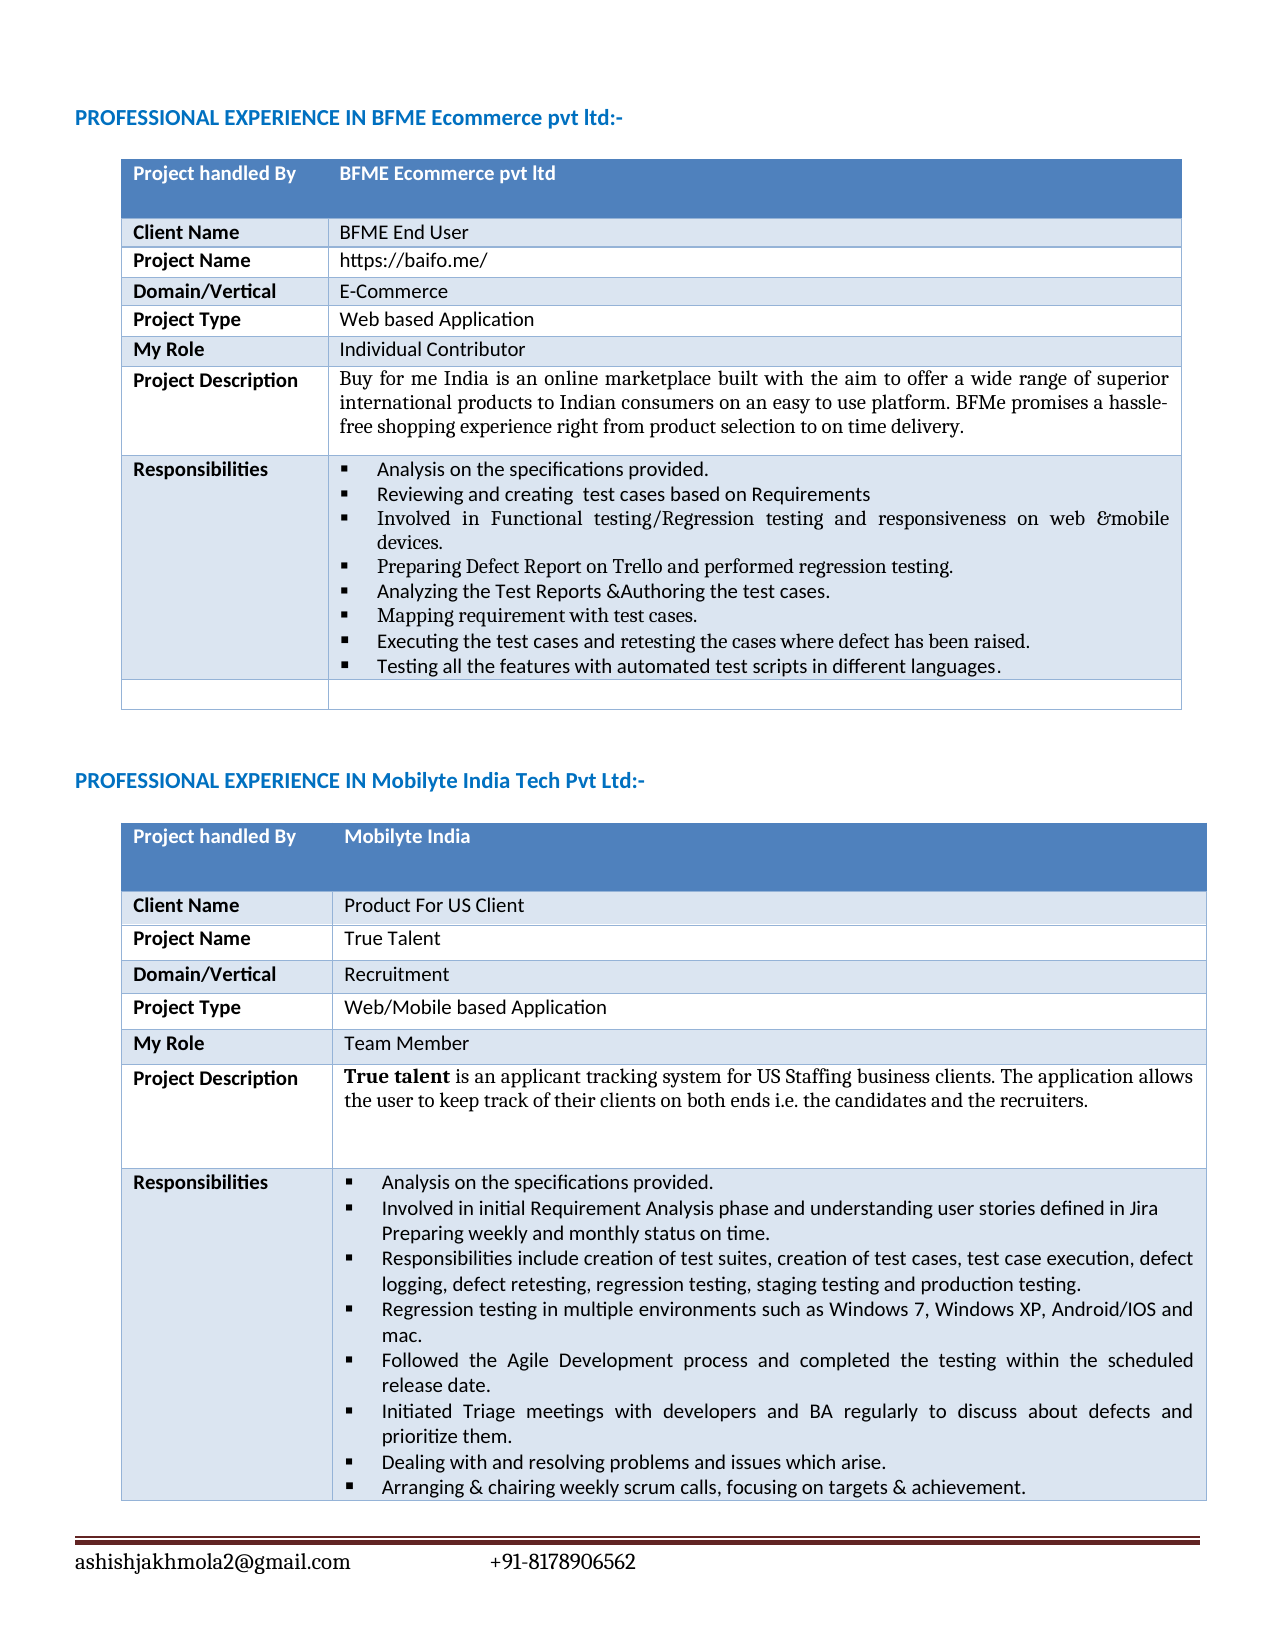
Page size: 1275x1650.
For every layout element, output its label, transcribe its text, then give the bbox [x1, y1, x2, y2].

table_cell Recruitment [333, 961, 1206, 993]
table_cell Domain/Vertical [122, 278, 328, 305]
table_cell BFME End User [329, 219, 1181, 246]
table_header BFME Ecommerce pvt ltd [329, 160, 1181, 218]
table_cell Project Description [122, 1065, 332, 1168]
table_cell Web/Mobile based Application [333, 994, 1206, 1029]
table_cell Project Type [122, 306, 328, 336]
table_cell https://baifo.me/ [329, 248, 1181, 277]
table_cell Client Name [122, 219, 328, 246]
table_cell True Talent [333, 926, 1206, 960]
table_cell Individual Contributor [329, 337, 1181, 366]
table_cell Project Name [122, 248, 328, 277]
text PROFESSIONAL EXPERIENCE IN BFME Ecommerce pvt ltd:- [75, 103, 1163, 131]
table_header Project handled By [122, 824, 332, 891]
table_cell Analysis on the specifications provided. Involved in initial Requirement Analysis phase and understanding user stories defined in Jira Preparing weekly and monthly status on time. Responsibilities include creation of test suites, creation of test cases, test case execution, defect logging, defect retesting, regression testing, staging testing and production testing. Regression testing in multiple environments such as Windows 7, Windows XP, Android/IOS and mac. Followed the Agile Development process and completed the testing within the scheduled release date. Initiated Triage meetings with developers and BA regularly to discuss about defects and prioritize them. Dealing with and resolving problems and issues which arise. Arranging & chairing weekly scrum calls, focusing on targets & achievement. [333, 1169, 1206, 1500]
table_cell Project Type [122, 994, 332, 1029]
table_cell Web based Application [329, 306, 1181, 336]
table_cell Team Member [333, 1030, 1206, 1064]
table_cell E-Commerce [329, 278, 1181, 305]
table_cell Buy for me India is an online marketplace built with the aim to offer a wide range of superior international products to Indian consumers on an easy to use platform. BFMe promises a hassle-free shopping experience right from product selection to on time delivery. [329, 367, 1181, 455]
table_cell True talent is an applicant tracking system for US Staffing business clients. The application allows the user to keep track of their clients on both ends i.e. the candidates and the recruiters. [333, 1065, 1206, 1168]
table_cell [329, 680, 1181, 709]
table_cell [122, 680, 328, 709]
table_cell Project Name [122, 926, 332, 960]
table_cell Analysis on the specifications provided. Reviewing and creating test cases based on Requirements Involved in Functional testing/Regression testing and responsiveness on web &mobile devices. Preparing Defect Report on Trello and performed regression testing. Analyzing the Test Reports &Authoring the test cases. Mapping requirement with test cases. Executing the test cases and retesting the cases where defect has been raised. Testing all the features with automated test scripts in different languages. [329, 456, 1181, 679]
table_cell Domain/Vertical [122, 961, 332, 993]
table_cell My Role [122, 1030, 332, 1064]
table_header Mobilyte India [333, 824, 1206, 891]
table_cell Responsibilities [122, 1169, 332, 1500]
table_cell My Role [122, 337, 328, 366]
table_cell Project Description [122, 367, 328, 455]
table_cell Responsibilities [122, 456, 328, 679]
table_cell Product For US Client [333, 892, 1206, 924]
table_header Project handled By [122, 160, 328, 218]
table_cell Client Name [122, 892, 332, 924]
text PROFESSIONAL EXPERIENCE IN Mobilyte India Tech Pvt Ltd:- [75, 766, 1163, 794]
